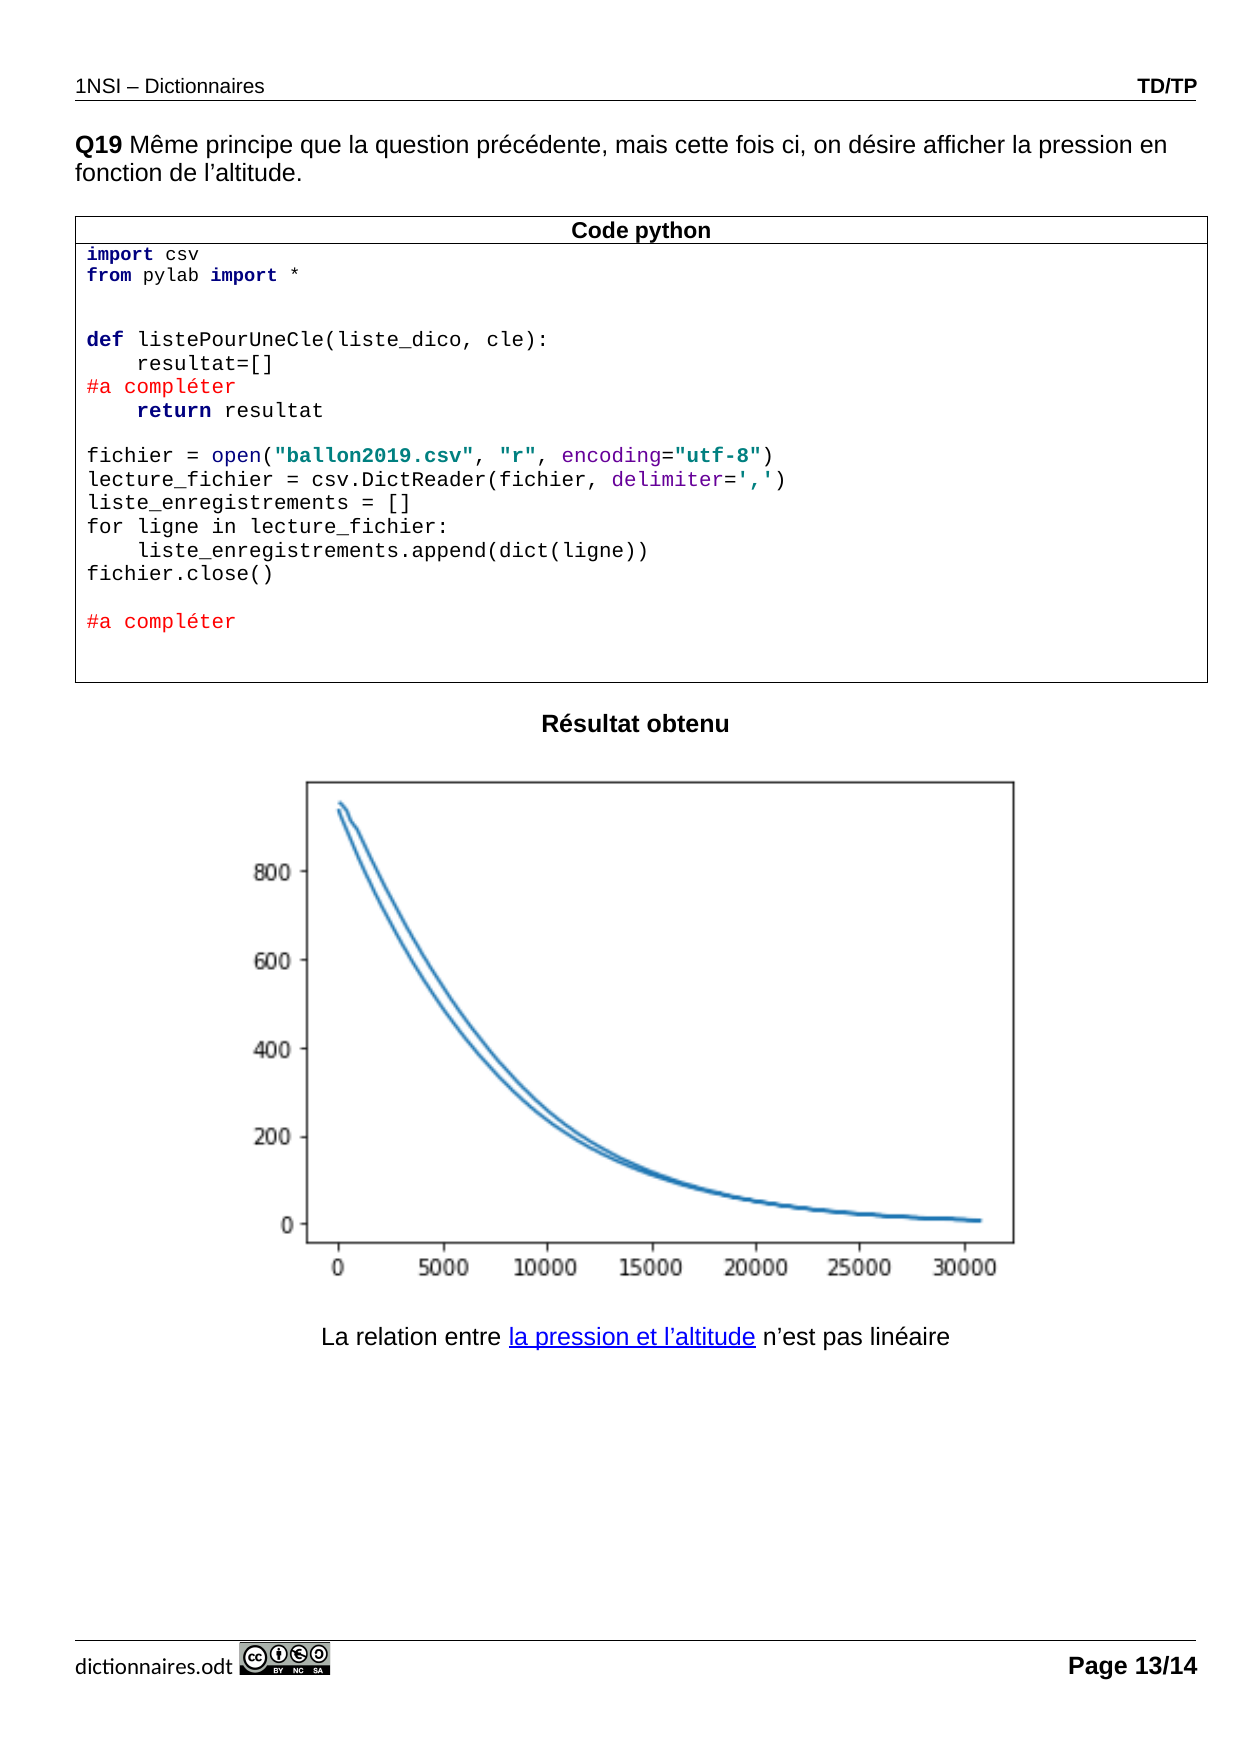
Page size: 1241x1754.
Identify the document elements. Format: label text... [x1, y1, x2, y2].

picture [239, 765, 1032, 1293]
table_header Code python [76, 217, 1207, 243]
text Résultat obtenu [75, 709, 1196, 738]
table_cell import csv from pylab import * def listePourUneCle(liste_dico, cle): resultat=[] #a compléter return resultat fichier = open("ballon2019.csv", "r", encoding="utf-8") lecture_fichier = csv.DictReader(fichier, delimiter=',') liste_enregistrements = [] for ligne in lecture_fichier: liste_enregistrements.append(dict(ligne)) fichier.close() #a compléter [76, 244, 1207, 682]
text Q19 Même principe que la question précédente, mais cette fois ci, on désire afficher la pression en fonction de l’altitude. [75, 129, 1196, 187]
picture [239, 1642, 331, 1675]
text La relation entre la pression et l’altitude n’est pas linéaire [75, 1321, 1196, 1350]
